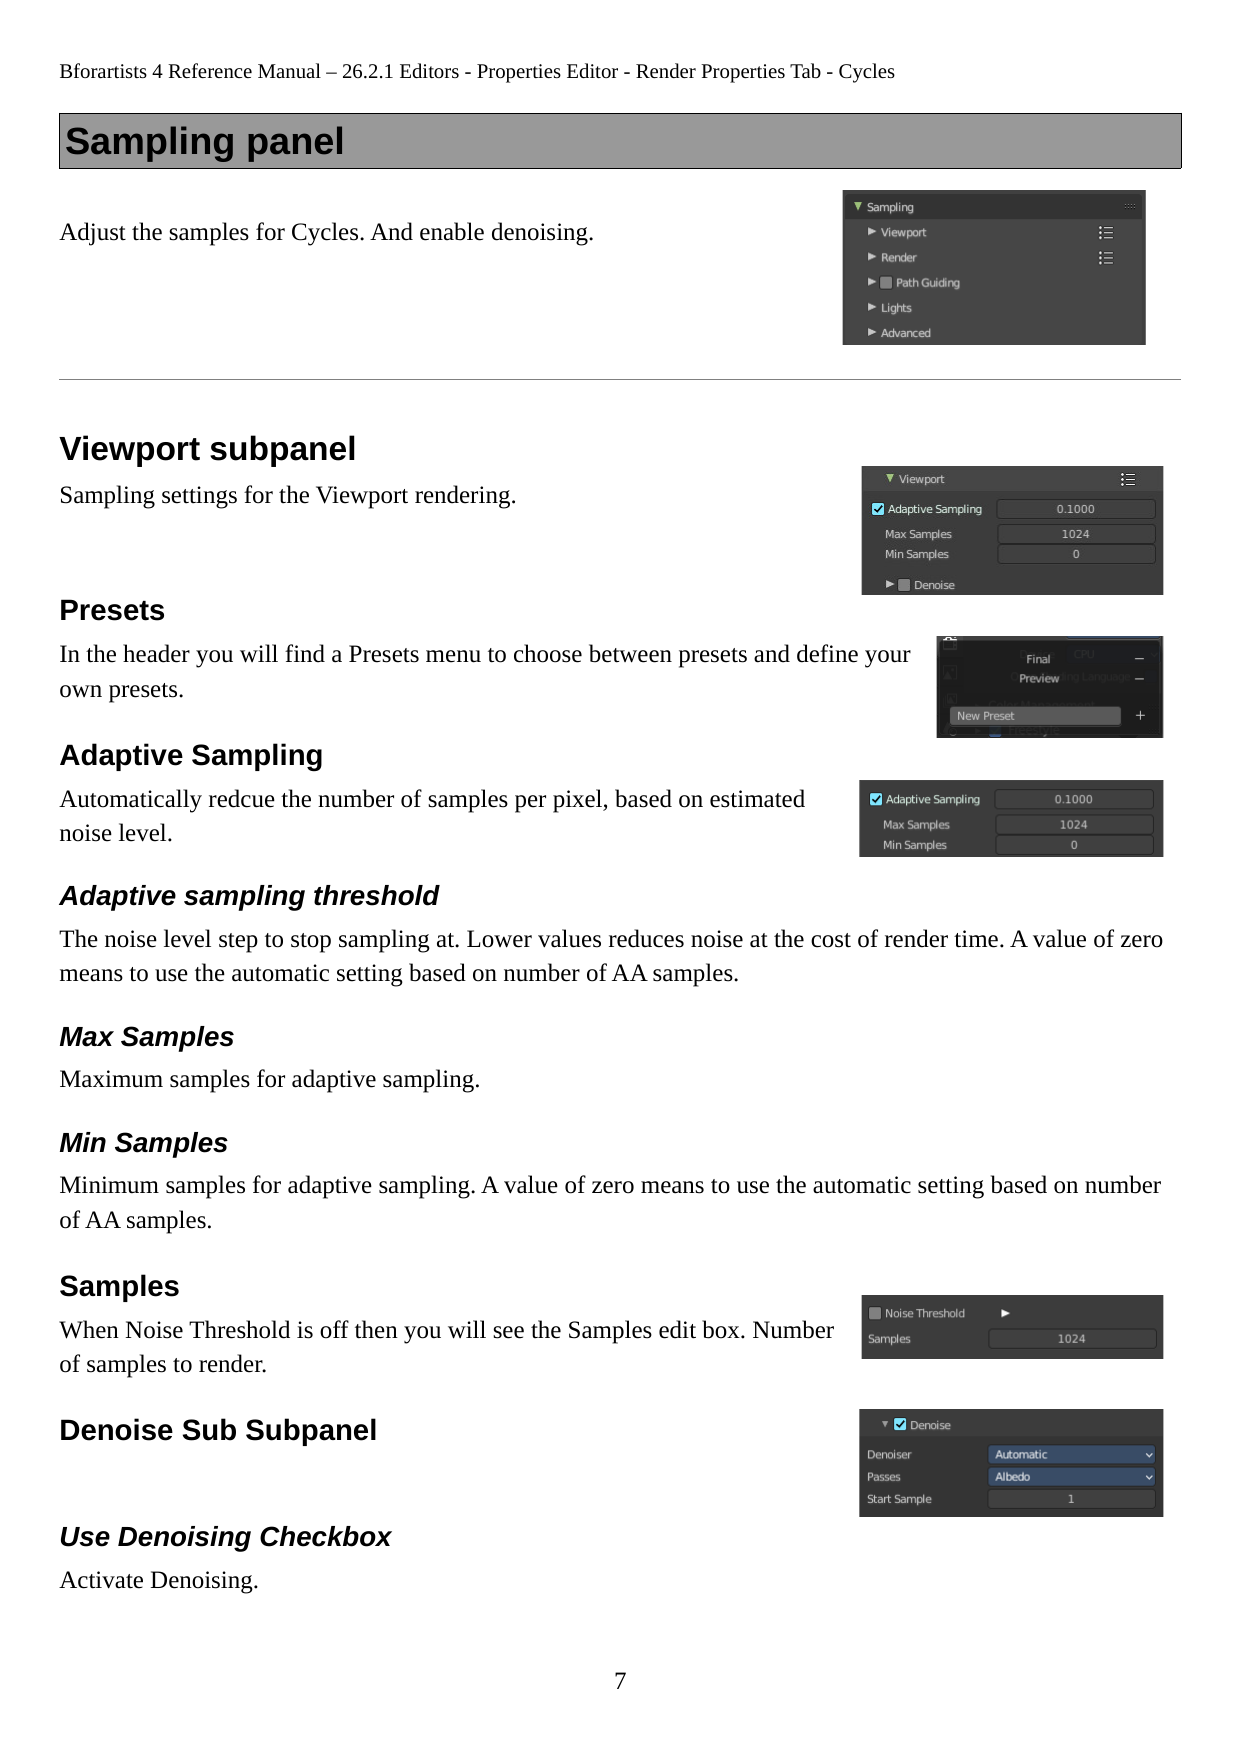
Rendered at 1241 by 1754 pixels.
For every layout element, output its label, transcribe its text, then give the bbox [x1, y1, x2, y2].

picture [859, 1409, 1164, 1517]
subtitle Min Samples [59, 1126, 1181, 1158]
picture [936, 636, 1164, 738]
text Automatically redcue the number of samples per pixel, based on estimated noise level. [59, 784, 859, 847]
picture [861, 1295, 1164, 1359]
text The noise level step to stop sampling at. Lower values reduces noise at the cost of render time. A value of zero means to use the automatic setting based on number of AA samples. [59, 924, 1181, 987]
picture [861, 466, 1164, 595]
subtitle Presets [59, 593, 1181, 627]
subtitle Use Denoising Checkbox [59, 1521, 1181, 1553]
text When Noise Threshold is off then you will see the Samples edit box. Number of samples to render. [59, 1315, 1181, 1378]
table_header Sampling panel [60, 114, 1181, 168]
text Maximum samples for adaptive sampling. [59, 1064, 1181, 1093]
text In the header you will find a Presets menu to choose between presets and define your own presets. [59, 639, 936, 702]
text Minimum samples for adaptive sampling. A value of zero means to use the automatic setting based on number of AA samples. [59, 1170, 1181, 1234]
subtitle Viewport subpanel [59, 429, 1181, 468]
text Adjust the samples for Cycles. And enable denoising. [59, 217, 842, 246]
subtitle Max Samples [59, 1020, 1181, 1052]
subtitle Adaptive sampling threshold [59, 880, 1181, 912]
subtitle [1164, 1413, 1181, 1447]
text Activate Denoising. [59, 1565, 1181, 1594]
subtitle Samples [59, 1268, 1181, 1302]
subtitle Adaptive Sampling [59, 737, 1181, 771]
picture [859, 780, 1164, 857]
subtitle Denoise Sub Subpanel [59, 1413, 859, 1447]
picture [842, 190, 1146, 345]
text Sampling settings for the Viewport rendering. [59, 480, 861, 509]
